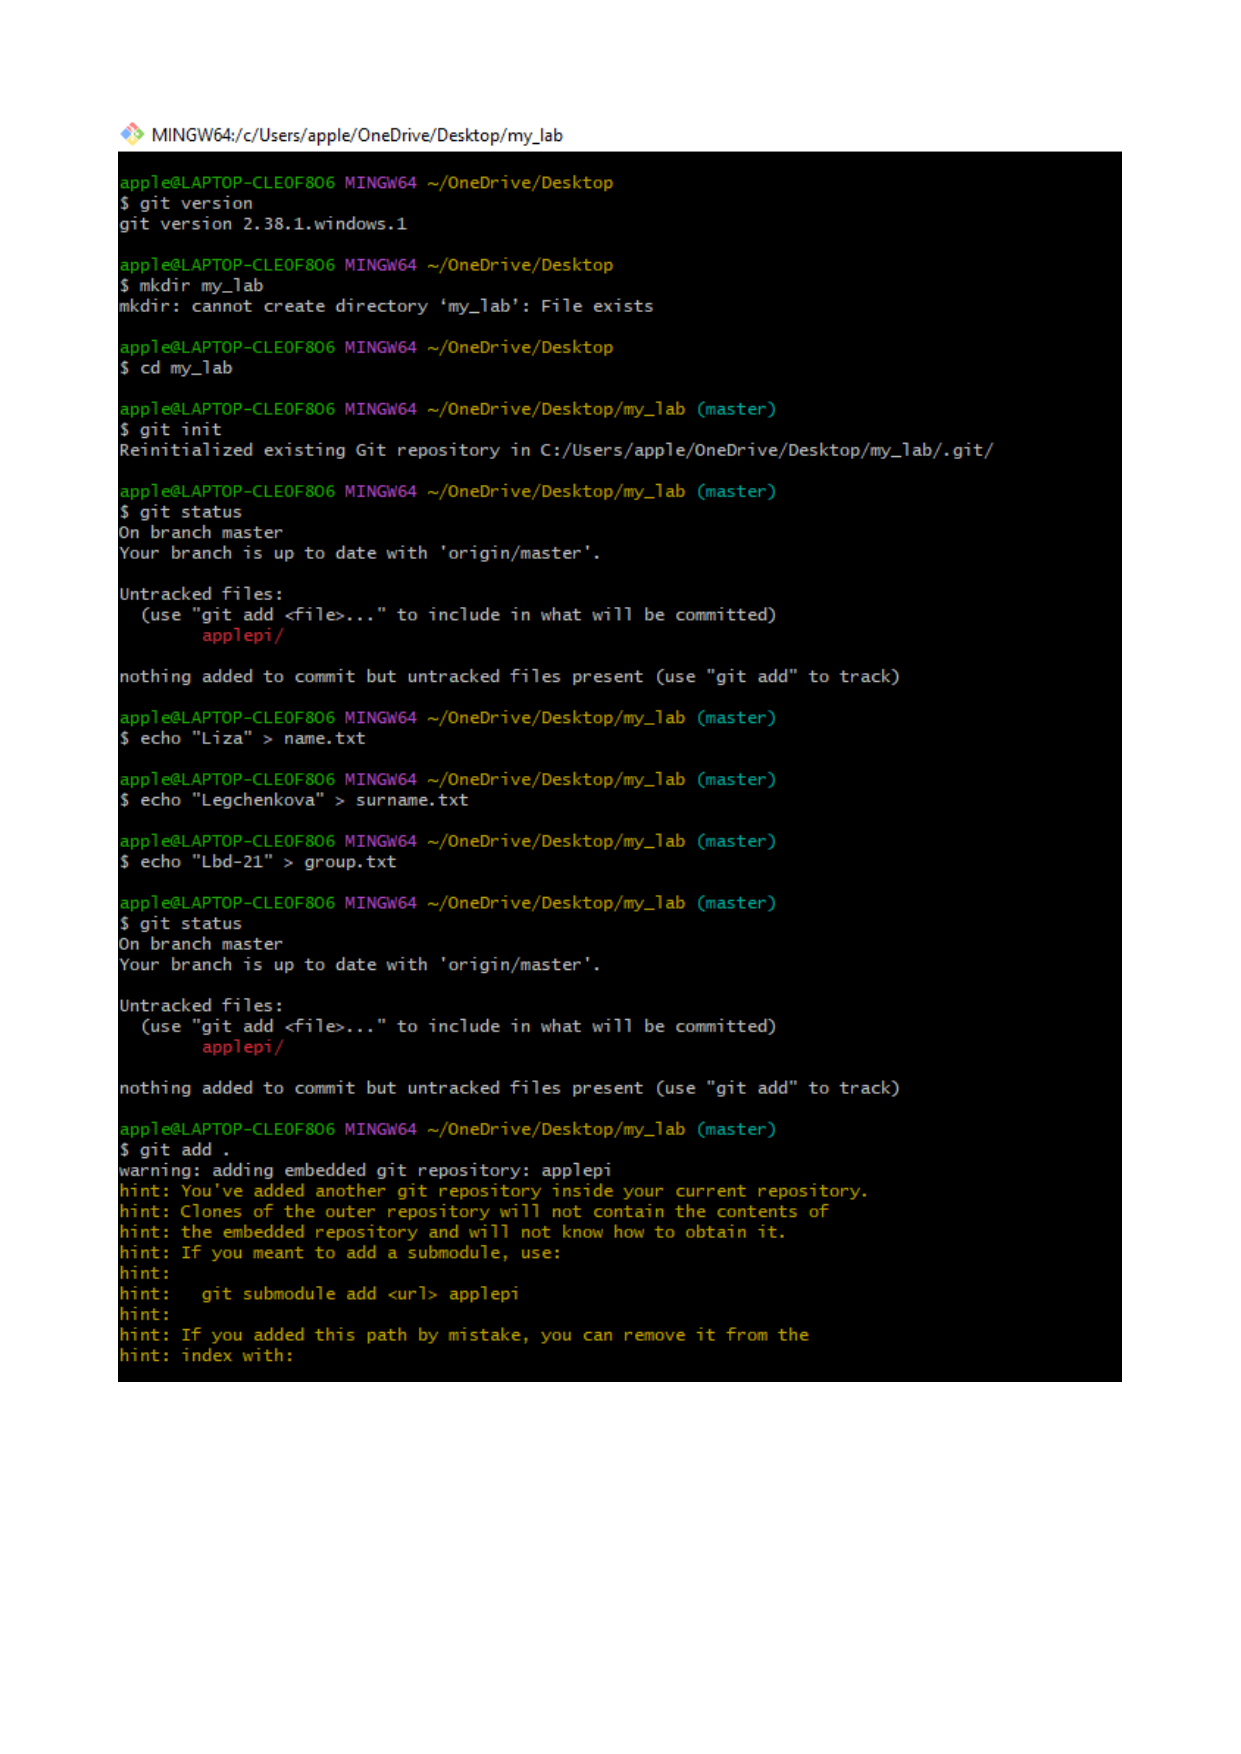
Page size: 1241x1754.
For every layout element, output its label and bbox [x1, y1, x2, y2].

picture [118, 118, 1122, 1382]
